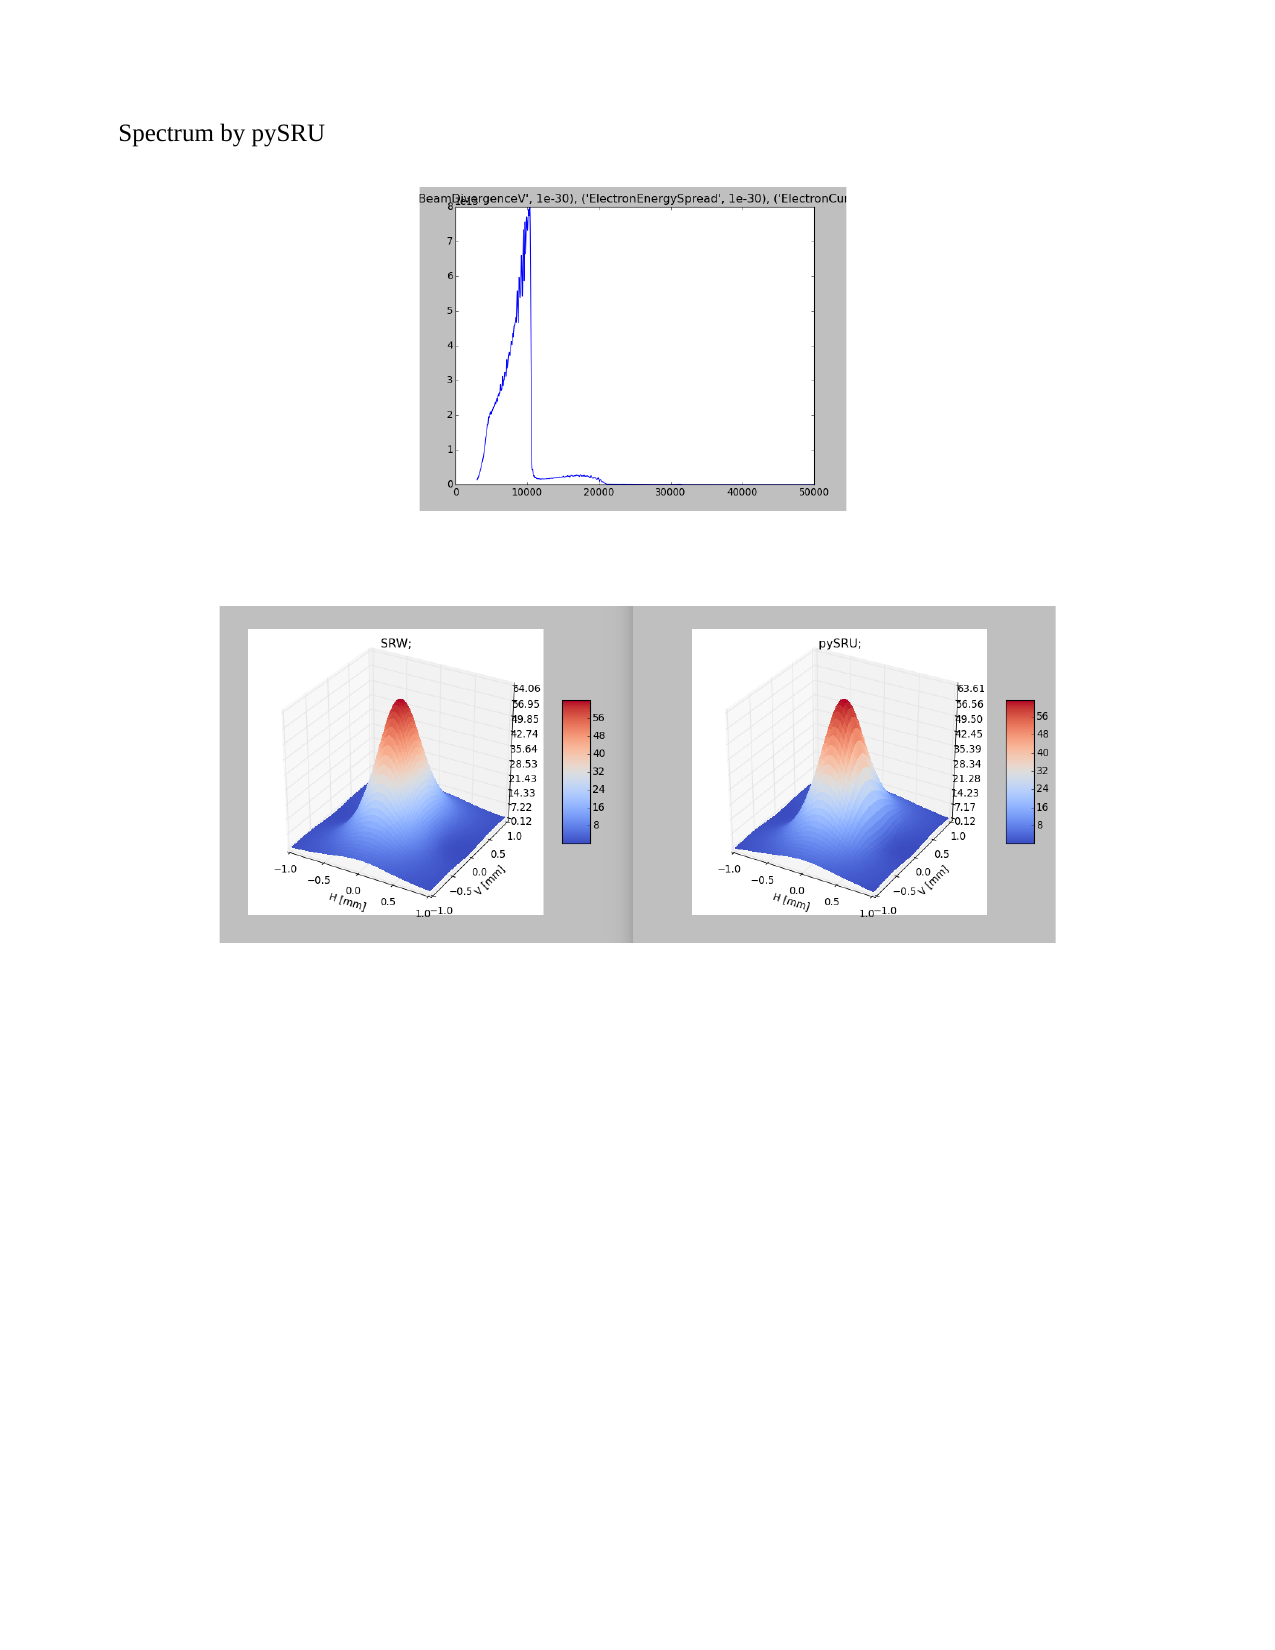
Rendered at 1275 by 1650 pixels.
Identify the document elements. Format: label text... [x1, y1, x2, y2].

text Spectrum by pySRU [118, 118, 1157, 147]
picture [419, 187, 847, 511]
picture [219, 606, 1056, 943]
